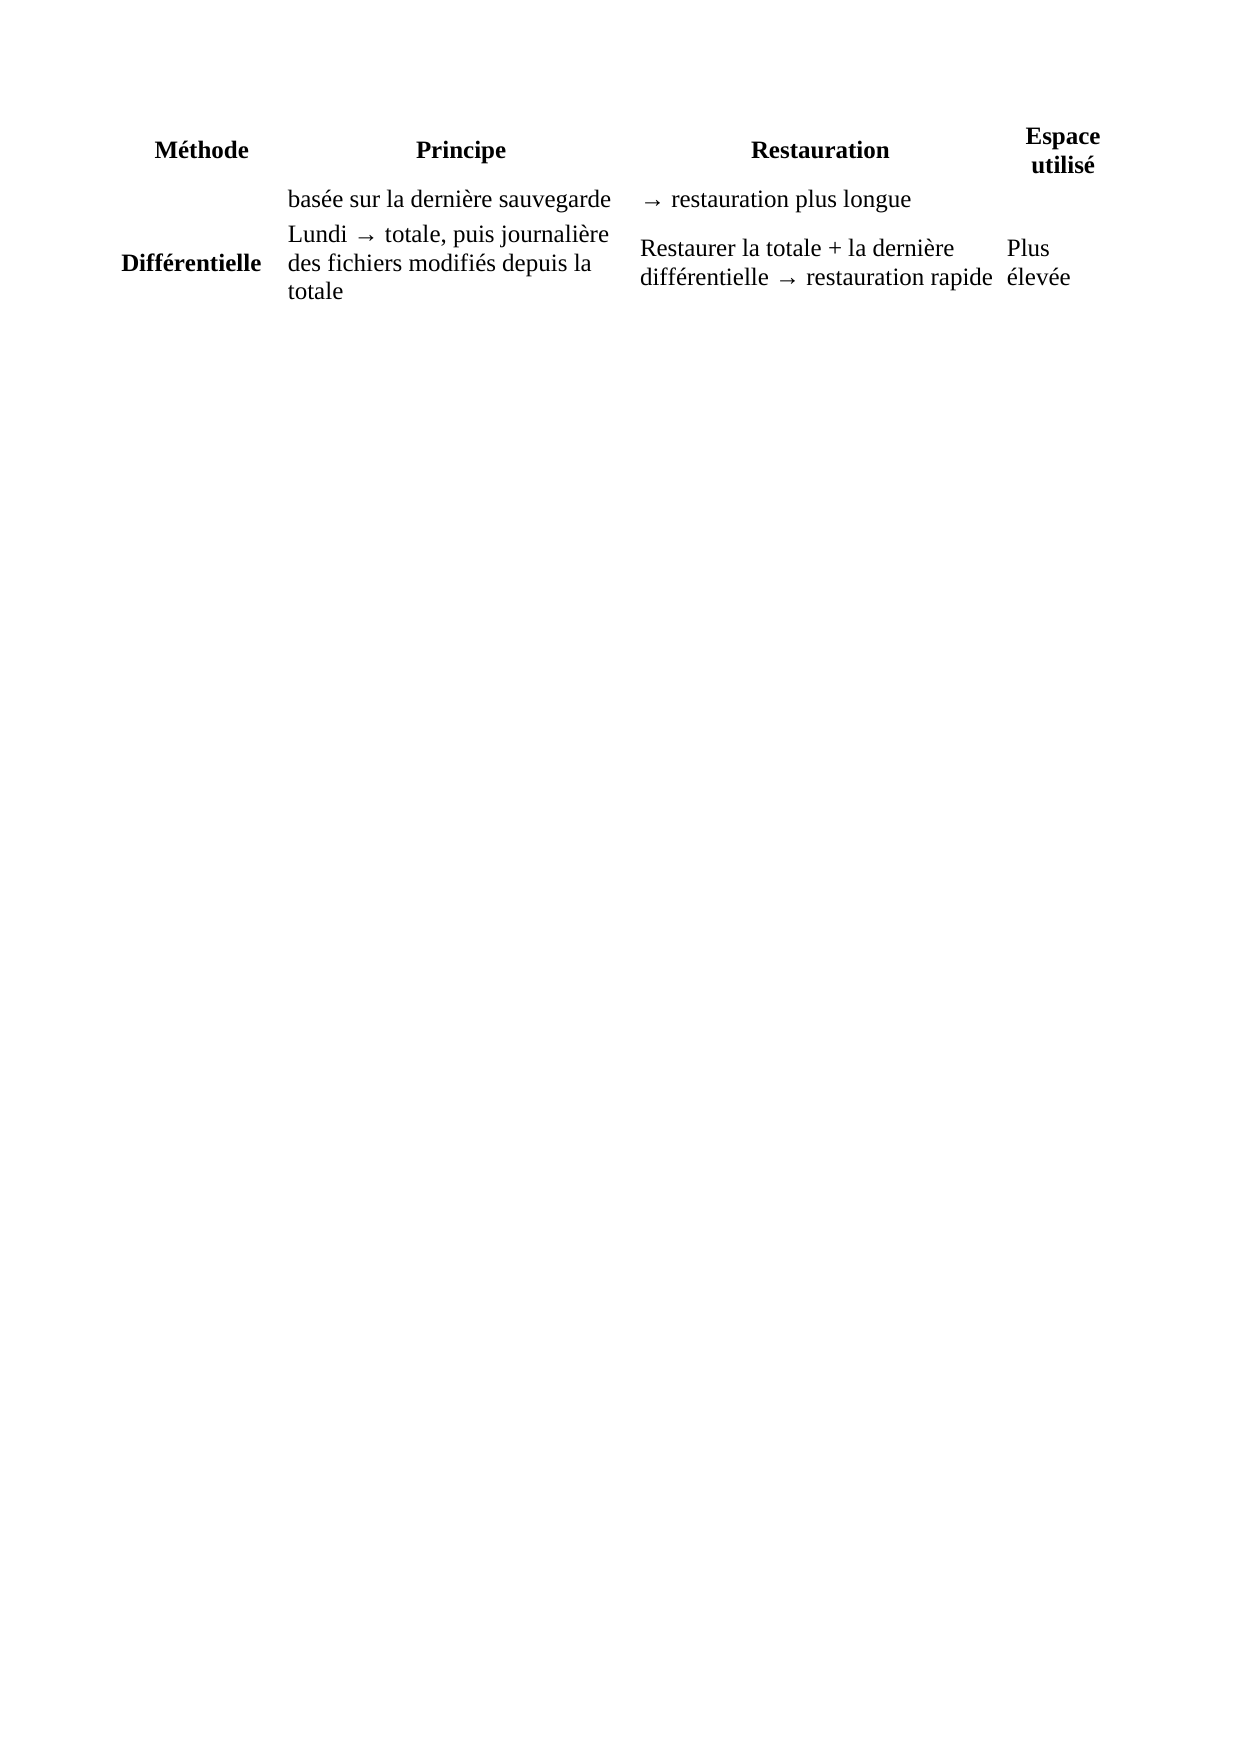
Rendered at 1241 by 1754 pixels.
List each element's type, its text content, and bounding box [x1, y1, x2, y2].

table_cell Plus élevée [1004, 216, 1122, 308]
table_cell [118, 181, 285, 216]
table_header Méthode [118, 118, 285, 181]
table_cell Lundi → totale, puis journalière des fichiers modifiés depuis la totale [285, 216, 637, 308]
table_cell → restauration plus longue [637, 181, 1004, 216]
table_header Restauration [637, 118, 1004, 181]
table_header Espace utilisé [1004, 118, 1122, 181]
table_cell [1004, 181, 1122, 216]
table_cell basée sur la dernière sauvegarde [285, 181, 637, 216]
table_header Principe [285, 118, 637, 181]
table_cell Restaurer la totale + la dernière différentielle → restauration rapide [637, 216, 1004, 308]
table_cell Différentielle [118, 216, 285, 308]
